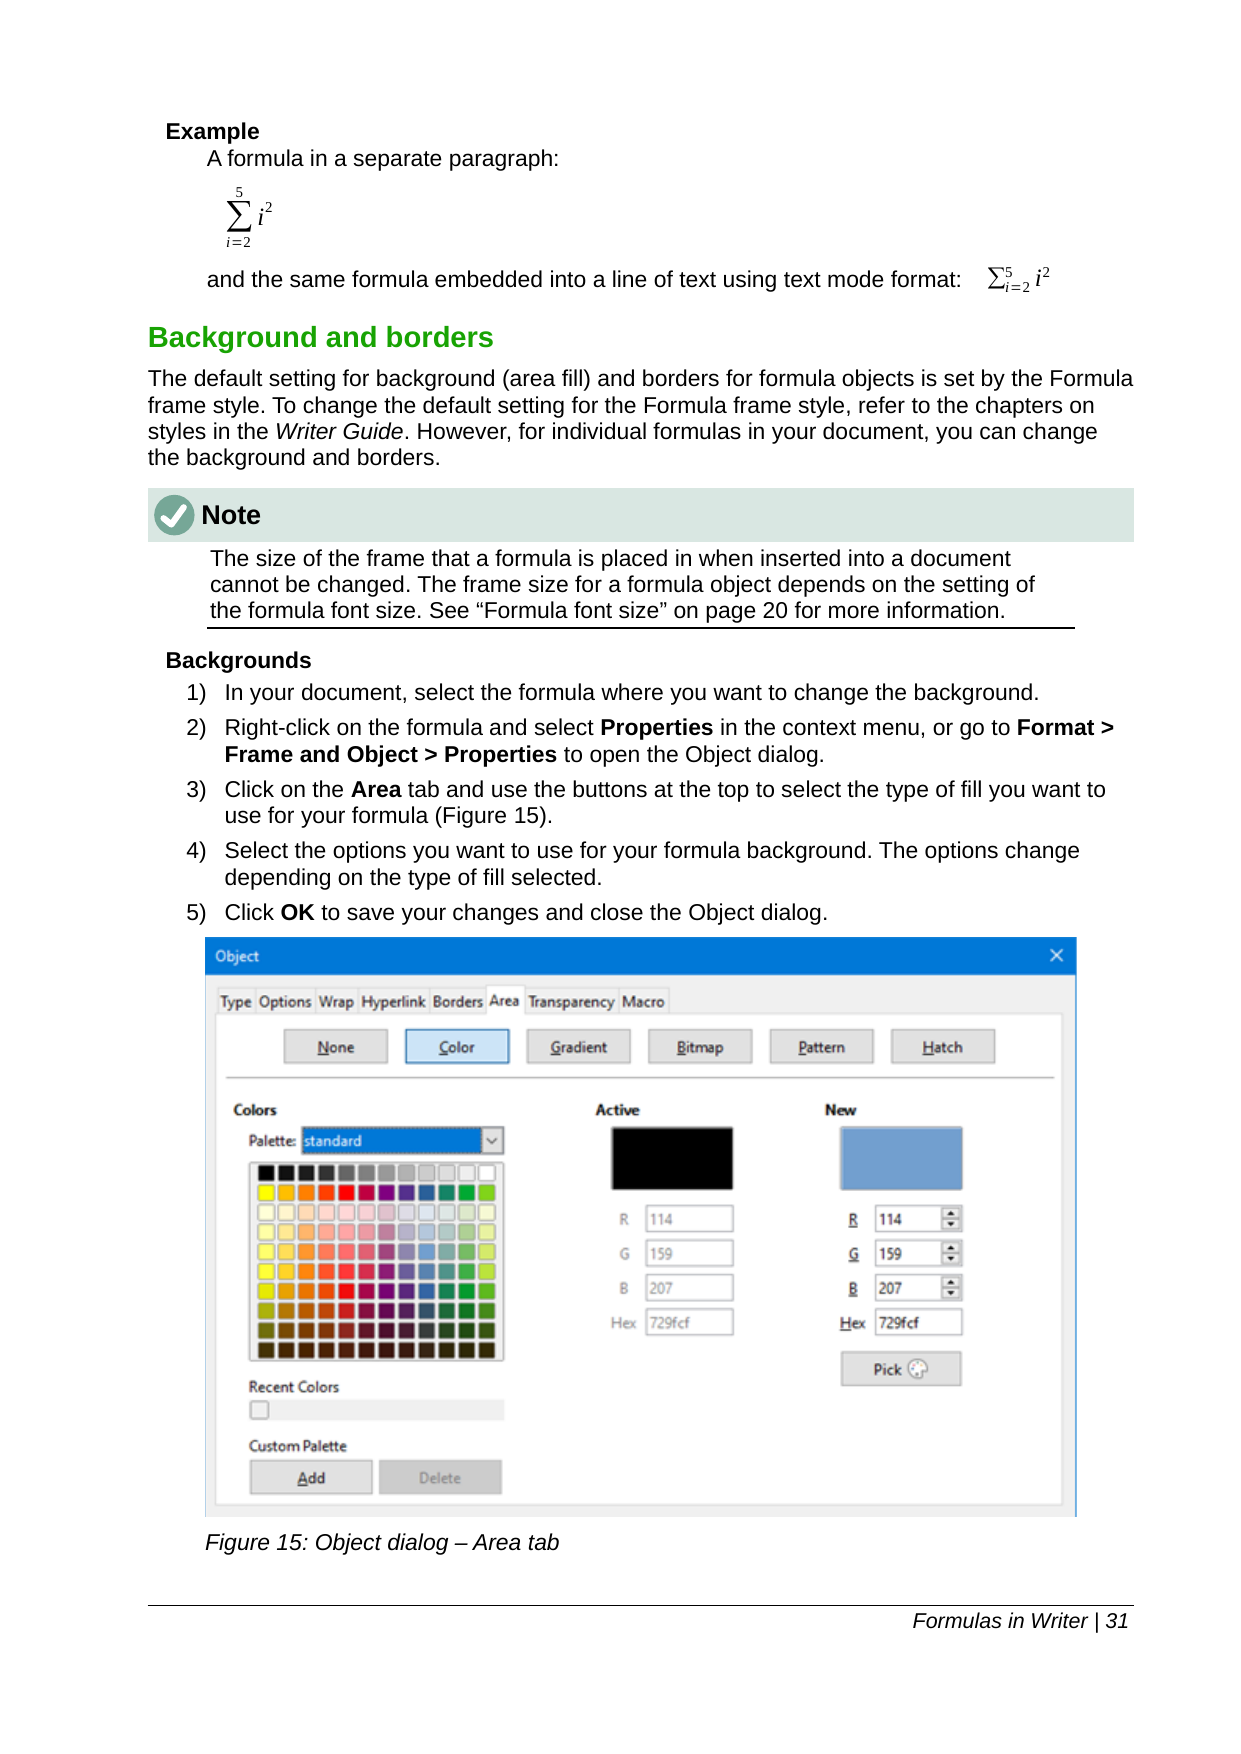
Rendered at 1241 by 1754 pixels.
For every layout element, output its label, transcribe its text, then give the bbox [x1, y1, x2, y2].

text Backgrounds [165, 647, 1134, 673]
text Figure 15: Object dialog – Area tab [205, 1529, 1077, 1555]
list Click on the Area tab and use the buttons at the top to select the type of fill you want to use for your formula (Figure 15). [207, 776, 1134, 828]
text and the same formula embedded into a line of text using text mode format: [207, 263, 1134, 296]
list Click OK to save your changes and close the Object dialog. [207, 899, 1134, 925]
list In your document, select the formula where you want to change the background. [207, 679, 1134, 705]
text A formula in a separate paragraph: [207, 144, 1134, 171]
list Select the options you want to use for your formula background. The options change depending on the type of fill selected. [207, 837, 1134, 890]
text The default setting for background (area fill) and borders for formula objects is set by the Formula frame style. To change the default setting for the Formula frame style, refer to the chapters on styles in the Writer Guide. However, for individual formulas in your document, you can change the background and borders. [148, 365, 1134, 471]
picture [205, 937, 1077, 1517]
list Right-click on the formula and select Properties in the context menu, or go to Format > Frame and Object > Properties to open the Object dialog. [207, 714, 1134, 767]
subtitle Background and borders [148, 320, 1134, 353]
text The size of the frame that a formula is placed in when inserted into a document cannot be changed. The frame size for a formula object depends on the setting of the formula font size. See “Formula font size” on page 20 for more information. [207, 542, 1075, 627]
subtitle Note [148, 488, 1134, 542]
text Example [165, 118, 1134, 144]
